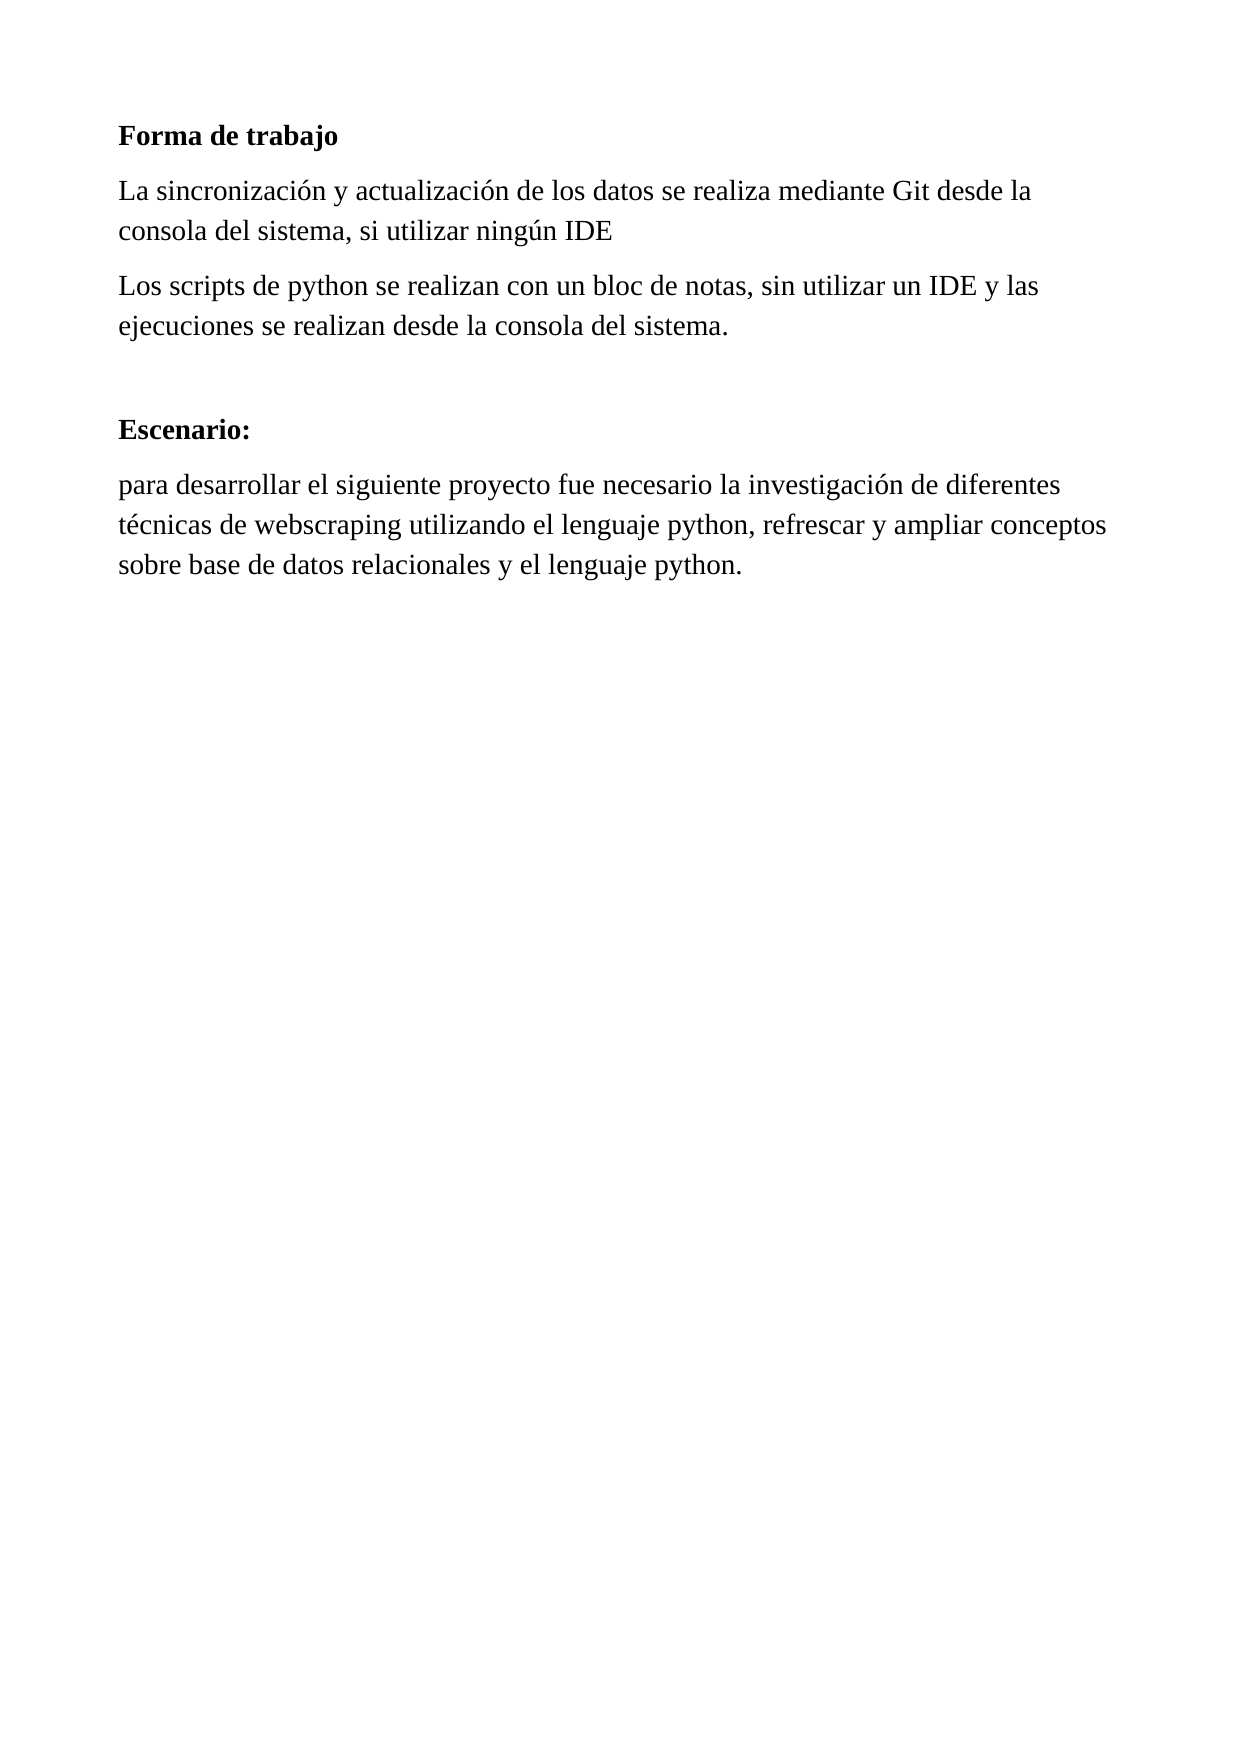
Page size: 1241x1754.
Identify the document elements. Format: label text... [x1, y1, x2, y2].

text Escenario: [118, 412, 1122, 446]
text Los scripts de python se realizan con un bloc de notas, sin utilizar un IDE y las ejecuciones se realizan desde la consola del sistema. [118, 268, 1122, 342]
text Forma de trabajo [118, 118, 1122, 152]
text para desarrollar el siguiente proyecto fue necesario la investigación de diferentes técnicas de webscraping utilizando el lenguaje python, refrescar y ampliar conceptos sobre base de datos relacionales y el lenguaje python. [118, 467, 1122, 581]
text La sincronización y actualización de los datos se realiza mediante Git desde la consola del sistema, si utilizar ningún IDE [118, 173, 1122, 247]
